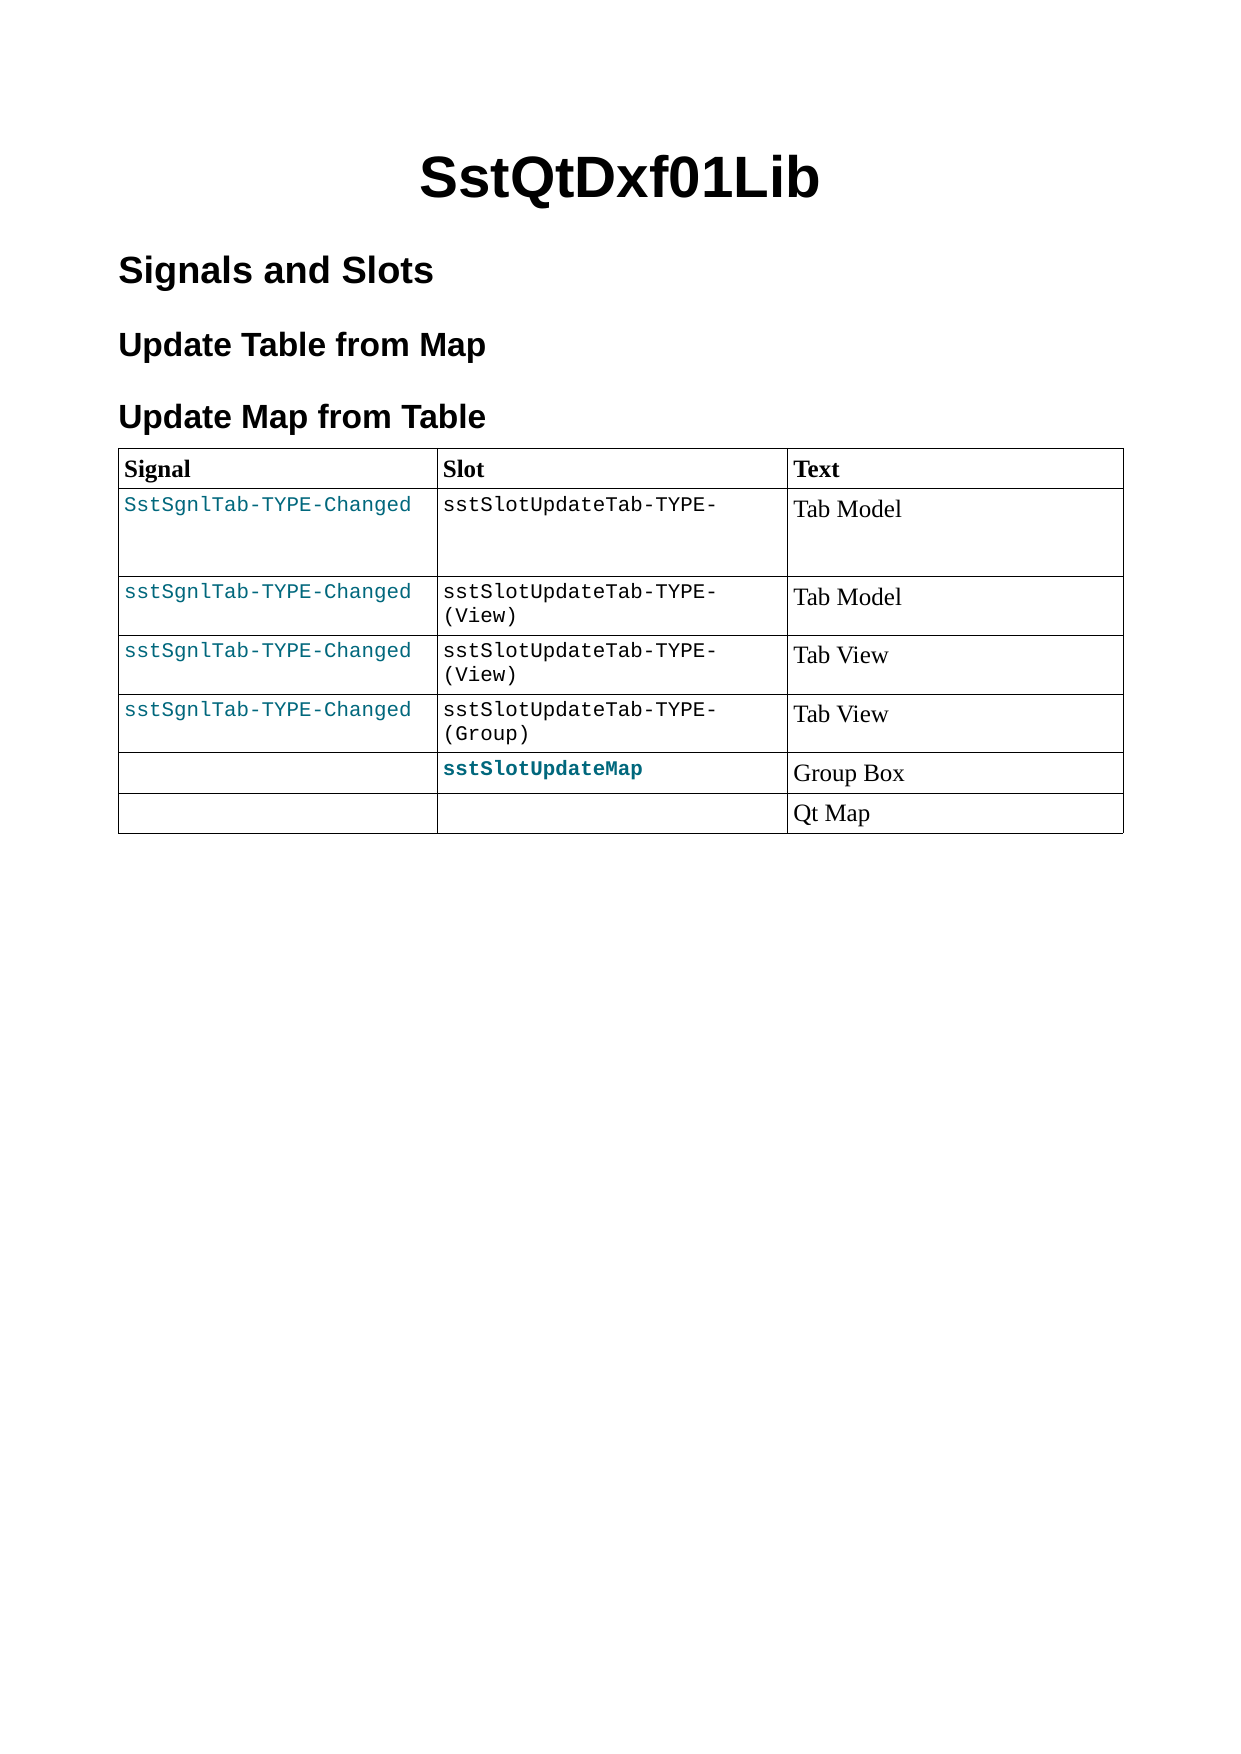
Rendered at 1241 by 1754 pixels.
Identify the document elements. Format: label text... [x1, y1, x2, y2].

table_cell [119, 753, 437, 793]
table_cell Qt Map [788, 794, 1123, 833]
subtitle Update Map from Table [118, 397, 1122, 435]
table_cell sstSlotUpdateTab-TYPE-(View) [438, 577, 787, 634]
table_cell Tab View [788, 636, 1123, 693]
table_cell Tab Model [788, 577, 1123, 634]
table_cell sstSlotUpdateMap [438, 753, 787, 793]
table_cell Group Box [788, 753, 1123, 793]
table_header Text [788, 449, 1123, 488]
table_cell sstSgnlTab-TYPE-Changed [119, 695, 437, 752]
subtitle Signals and Slots [118, 248, 1122, 291]
table_cell sstSlotUpdateTab-TYPE- [438, 489, 787, 576]
table_cell [119, 794, 437, 833]
table_cell SstSgnlTab-TYPE-Changed [119, 489, 437, 576]
title SstQtDxf01Lib [118, 143, 1122, 210]
table_header Signal [119, 449, 437, 488]
table_cell Tab View [788, 695, 1123, 752]
table_cell sstSgnlTab-TYPE-Changed [119, 636, 437, 693]
table_cell sstSlotUpdateTab-TYPE-(Group) [438, 695, 787, 752]
table_cell Tab Model [788, 489, 1123, 576]
table_cell sstSlotUpdateTab-TYPE-(View) [438, 636, 787, 693]
table_cell sstSgnlTab-TYPE-Changed [119, 577, 437, 634]
table_header Slot [438, 449, 787, 488]
subtitle Update Table from Map [118, 325, 1122, 363]
table_cell [438, 794, 787, 833]
